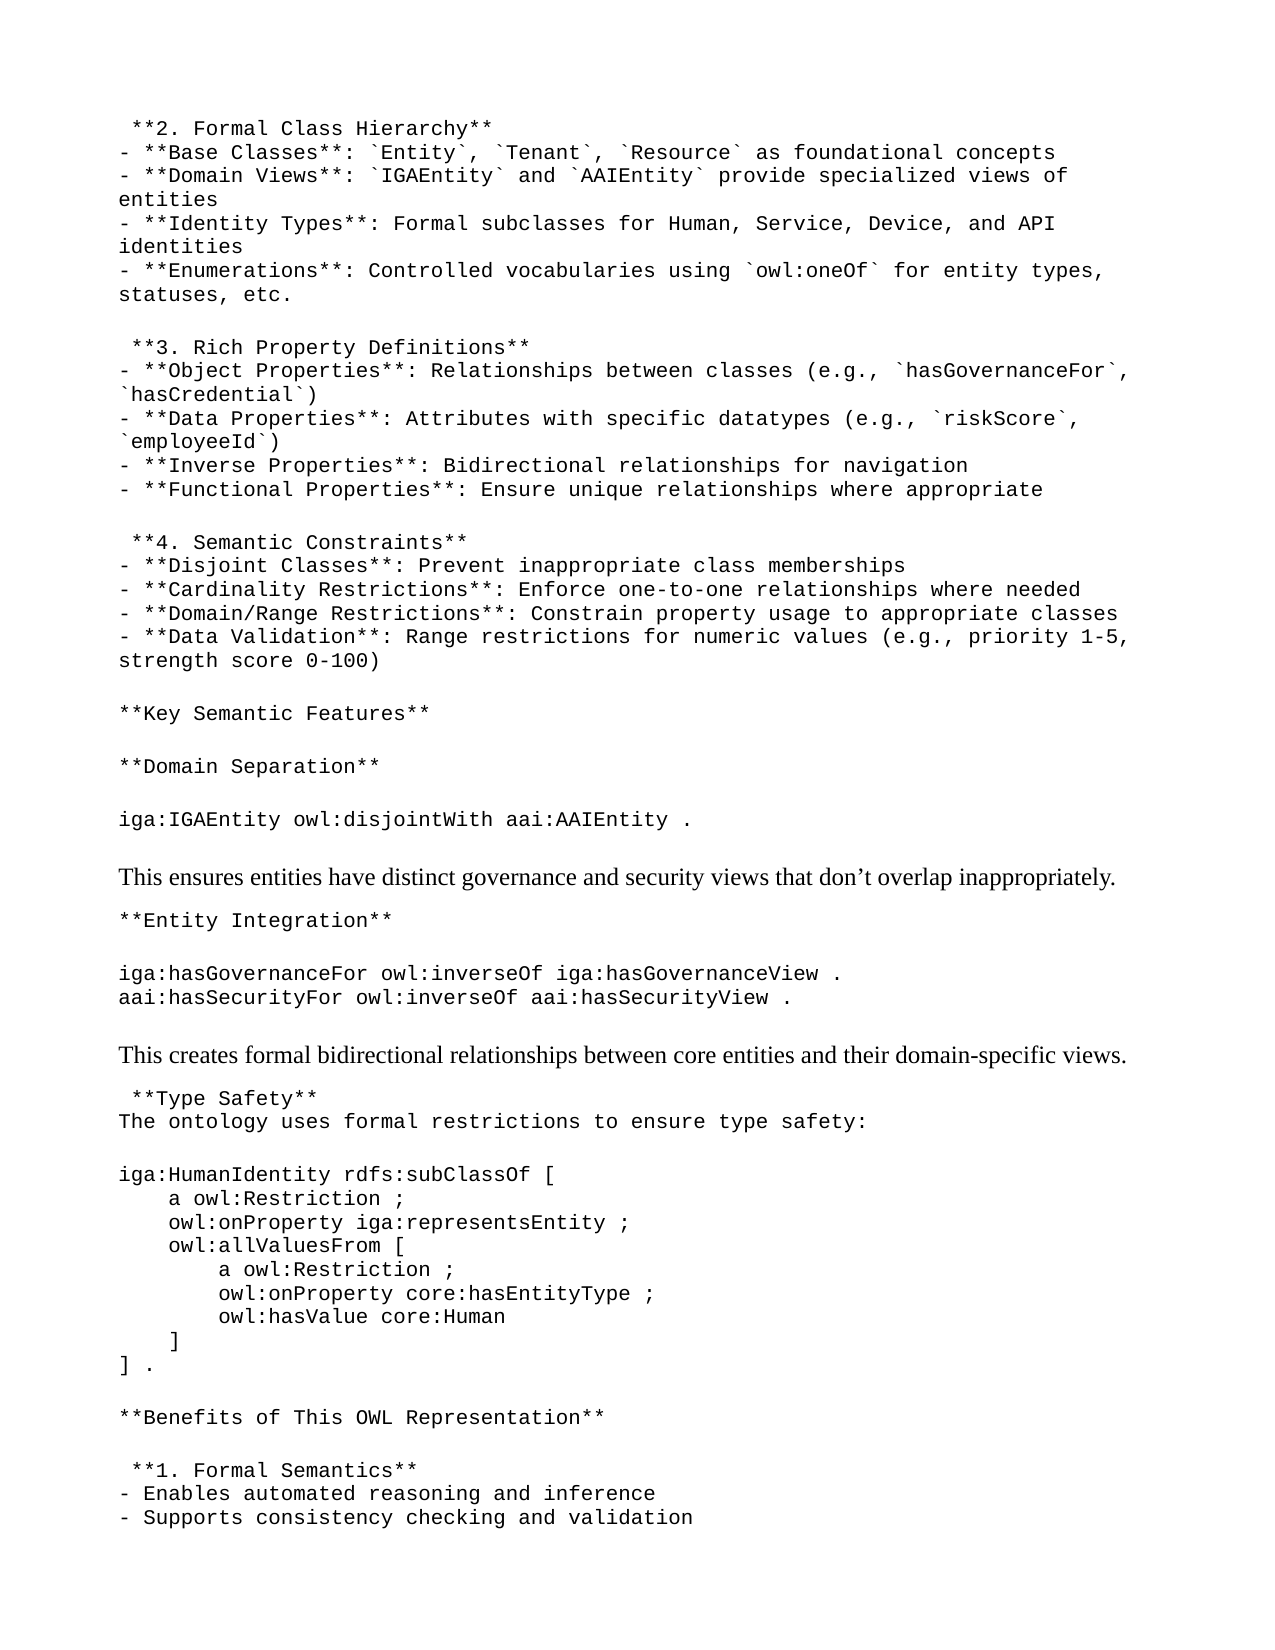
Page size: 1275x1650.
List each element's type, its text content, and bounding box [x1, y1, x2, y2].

text **3. Rich Property Definitions** [118, 337, 1157, 360]
text ] . [118, 1353, 1157, 1377]
text - **Disjoint Classes**: Prevent inappropriate class memberships [118, 555, 1157, 579]
text **Type Safety** [118, 1088, 1157, 1111]
text owl:hasValue core:Human [118, 1306, 1157, 1330]
text **2. Formal Class Hierarchy** [118, 118, 1157, 142]
text - **Cardinality Restrictions**: Enforce one-to-one relationships where needed [118, 579, 1157, 603]
text - **Identity Types**: Formal subclasses for Human, Service, Device, and API identities [118, 213, 1157, 260]
text - **Functional Properties**: Ensure unique relationships where appropriate [118, 479, 1157, 502]
text - **Domain Views**: `IGAEntity` and `AAIEntity` provide specialized views of entities [118, 165, 1157, 213]
text ] [118, 1330, 1157, 1353]
text This ensures entities have distinct governance and security views that don’t overlap inappropriately. [118, 862, 1157, 891]
text - Supports consistency checking and validation [118, 1507, 1157, 1531]
text **Benefits of This OWL Representation** [118, 1407, 1157, 1430]
text **1. Formal Semantics** [118, 1460, 1157, 1483]
text - **Inverse Properties**: Bidirectional relationships for navigation [118, 455, 1157, 479]
text owl:onProperty core:hasEntityType ; [118, 1283, 1157, 1306]
text **Entity Integration** [118, 910, 1157, 934]
text iga:IGAEntity owl:disjointWith aai:AAIEntity . [118, 809, 1157, 833]
text This creates formal bidirectional relationships between core entities and their domain-specific views. [118, 1040, 1157, 1069]
text The ontology uses formal restrictions to ensure type safety: [118, 1111, 1157, 1135]
text **Key Semantic Features** [118, 703, 1157, 727]
text - **Base Classes**: `Entity`, `Tenant`, `Resource` as foundational concepts [118, 142, 1157, 165]
text a owl:Restriction ; [118, 1188, 1157, 1212]
text iga:HumanIdentity rdfs:subClassOf [ [118, 1164, 1157, 1188]
text - **Data Properties**: Attributes with specific datatypes (e.g., `riskScore`, `employeeId`) [118, 408, 1157, 455]
text iga:hasGovernanceFor owl:inverseOf iga:hasGovernanceView . [118, 963, 1157, 987]
text - **Domain/Range Restrictions**: Constrain property usage to appropriate classes [118, 603, 1157, 626]
text - **Data Validation**: Range restrictions for numeric values (e.g., priority 1-5, strength score 0-100) [118, 626, 1157, 674]
text aai:hasSecurityFor owl:inverseOf aai:hasSecurityView . [118, 987, 1157, 1011]
text owl:onProperty iga:representsEntity ; [118, 1212, 1157, 1235]
text a owl:Restriction ; [118, 1259, 1157, 1283]
text - **Enumerations**: Controlled vocabularies using `owl:oneOf` for entity types, statuses, etc. [118, 260, 1157, 307]
text - **Object Properties**: Relationships between classes (e.g., `hasGovernanceFor`, `hasCredential`) [118, 360, 1157, 408]
text **Domain Separation** [118, 756, 1157, 780]
text - Enables automated reasoning and inference [118, 1483, 1157, 1507]
text **4. Semantic Constraints** [118, 532, 1157, 555]
text owl:allValuesFrom [ [118, 1235, 1157, 1259]
